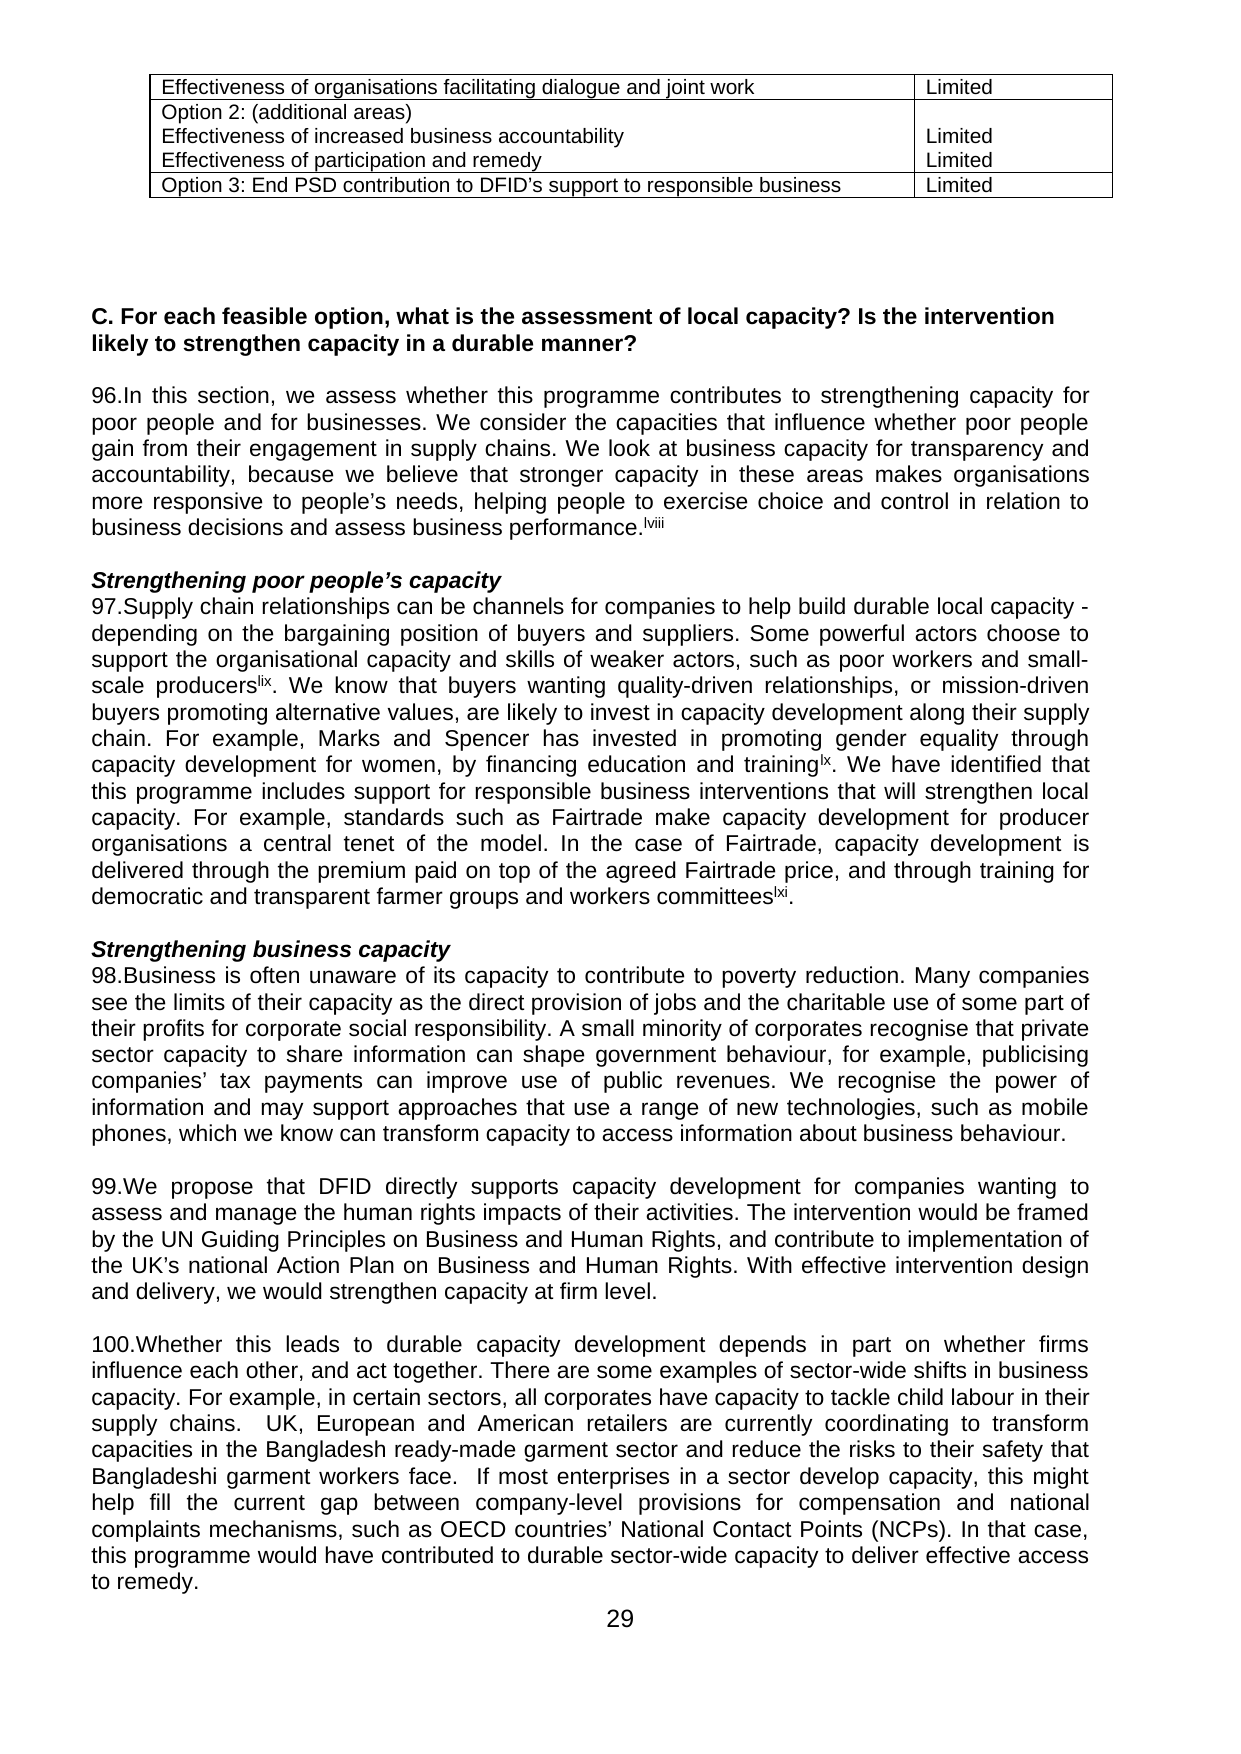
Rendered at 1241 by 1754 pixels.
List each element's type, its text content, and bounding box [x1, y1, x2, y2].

list We propose that DFID directly supports capacity development for companies wanting to assess and manage the human rights impacts of their activities. The intervention would be framed by the UN Guiding Principles on Business and Human Rights, and contribute to implementation of the UK’s national Action Plan on Business and Human Rights. With effective intervention design and delivery, we would strengthen capacity at firm level. [150, 1173, 1090, 1305]
text Strengthening poor people’s capacity [91, 567, 1090, 593]
text likely to strengthen capacity in a durable manner? [91, 329, 1090, 356]
text Strengthening business capacity [91, 936, 1090, 962]
table_cell Limited [915, 75, 1112, 99]
table_cell Option 2: (additional areas) Effectiveness of increased business accountability Effectiveness of participation and remedy [151, 100, 914, 172]
table_cell Limited Limited [915, 100, 1112, 172]
list Business is often unaware of its capacity to contribute to poverty reduction. Many companies see the limits of their capacity as the direct provision of jobs and the charitable use of some part of their profits for corporate social responsibility. A small minority of corporates recognise that private sector capacity to share information can shape government behaviour, for example, publicising companies’ tax payments can improve use of public revenues. We recognise the power of information and may support approaches that use a range of new technologies, such as mobile phones, which we know can transform capacity to access information about business behaviour. [150, 962, 1090, 1147]
table_cell Option 3: End PSD contribution to DFID’s support to responsible business [151, 173, 914, 197]
list Supply chain relationships can be channels for companies to help build durable local capacity - depending on the bargaining position of buyers and suppliers. Some powerful actors choose to support the organisational capacity and skills of weaker actors, such as poor workers and small-scale producers. We know that buyers wanting quality-driven relationships, or mission-driven buyers promoting alternative values, are likely to invest in capacity development along their supply chain. For example, Marks and Spencer has invested in promoting gender equality through capacity development for women, by financing education and training. We have identified that this programme includes support for responsible business interventions that will strengthen local capacity. For example, standards such as Fairtrade make capacity development for producer organisations a central tenet of the model. In the case of Fairtrade, capacity development is delivered through the premium paid on top of the agreed Fairtrade price, and through training for democratic and transparent farmer groups and workers committees. [150, 593, 1090, 909]
text C. For each feasible option, what is the assessment of local capacity? Is the intervention [91, 303, 1090, 329]
list In this section, we assess whether this programme contributes to strengthening capacity for poor people and for businesses. We consider the capacities that influence whether poor people gain from their engagement in supply chains. We look at business capacity for transparency and accountability, because we believe that stronger capacity in these areas makes organisations more responsive to people’s needs, helping people to exercise choice and control in relation to business decisions and assess business performance. [150, 382, 1090, 540]
list Whether this leads to durable capacity development depends in part on whether firms influence each other, and act together. There are some examples of sector-wide shifts in business capacity. For example, in certain sectors, all corporates have capacity to tackle child labour in their supply chains. UK, European and American retailers are currently coordinating to transform capacities in the Bangladesh ready-made garment sector and reduce the risks to their safety that Bangladeshi garment workers face. If most enterprises in a sector develop capacity, this might help fill the current gap between company-level provisions for compensation and national complaints mechanisms, such as OECD countries’ National Contact Points (NCPs). In that case, this programme would have contributed to durable sector-wide capacity to deliver effective access to remedy. [150, 1331, 1090, 1594]
table_cell Limited [915, 173, 1112, 197]
table_cell Effectiveness of organisations facilitating dialogue and joint work [151, 75, 914, 99]
